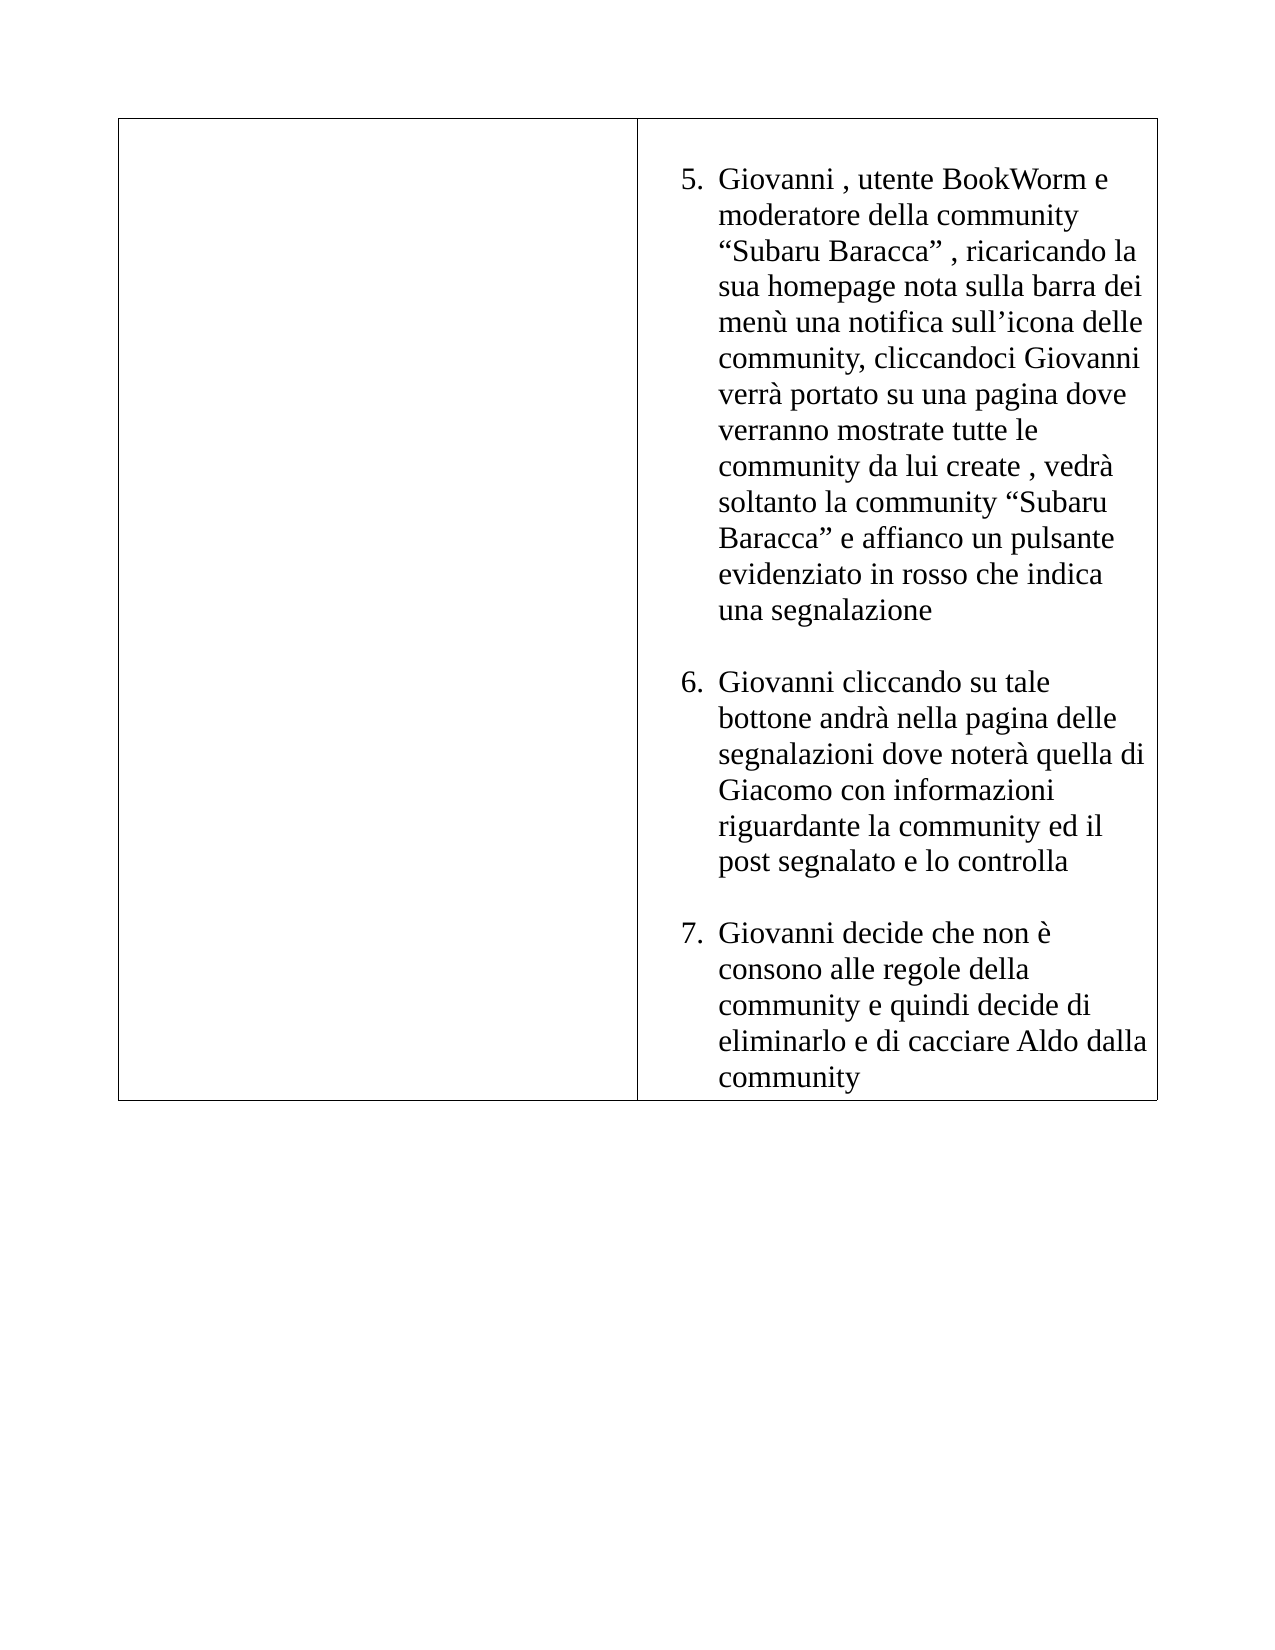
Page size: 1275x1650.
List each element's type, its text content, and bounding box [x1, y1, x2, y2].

table_cell Aldo, iscritto alla community “Subaru Baracca”, va sulla pagina della community , cliccando dal proprio profilo l’icona della community e sulla schermata apparirà la pagina principale della “Subaru Baracca” dove Aldo schiaccerà il pulsante per condividere un post Ad Aldo si aprirà una schermata per la creazione del post in cui inserirà la descrizione “questa community fa schifo”, selezionerà tramite un menù a tendina la categoria “generale” e non inserirà alcuna foto. Dopodichè confermerà la creazione del nuovo post cliccando sul pulsante di conferma. Il softwere creerà il post e lo aggiungerà alla community, adesso il post sarà visibile a tutti I suoi partecipanti. Giacomo, iscritto alla community “Subaru Baracca”, mentre naviga sulla sua homepage nota il post di Aldo e ritenendo il contenuto non appropriato decide di segnalarlo cliccando sull’icona del punto esclamativo posta vicino alla descrizione del post. Giovanni , utente BookWorm e moderatore della community “Subaru Baracca” , ricaricando la sua homepage nota sulla barra dei menù una notifica sull’icona delle community, cliccandoci Giovanni verrà portato su una pagina dove verranno mostrate tutte le community da lui create , vedrà soltanto la community “Subaru Baracca” e affianco un pulsante evidenziato in rosso che indica una segnalazione Giovanni cliccando su tale bottone andrà nella pagina delle segnalazioni dove noterà quella di Giacomo con informazioni riguardante la community ed il post segnalato e lo controlla Giovanni decide che non è consono alle regole della community e quindi decide di eliminarlo e di cacciare Aldo dalla community [638, 119, 1157, 1100]
table_cell [119, 119, 637, 1100]
